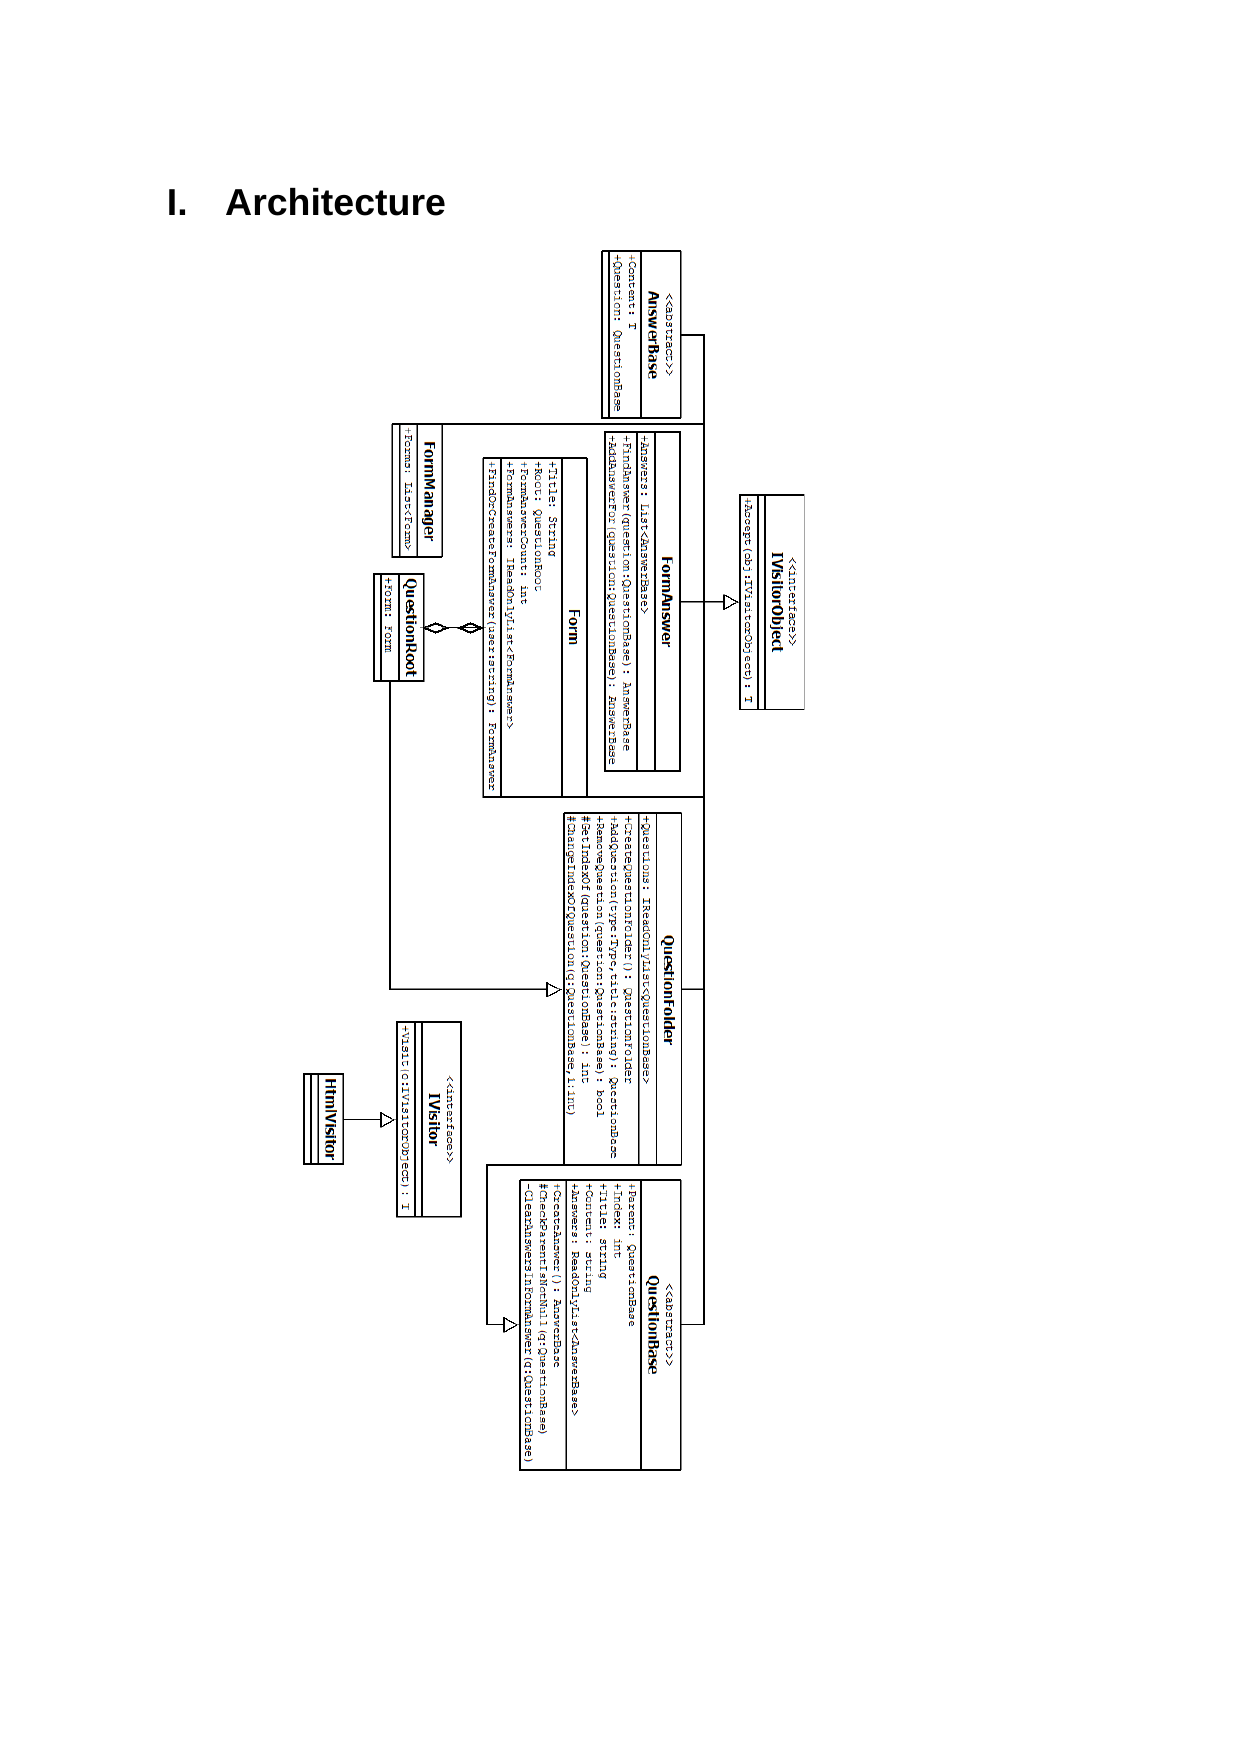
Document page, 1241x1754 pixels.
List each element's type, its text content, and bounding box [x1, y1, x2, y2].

list Architecture [187, 180, 1090, 223]
picture [301, 250, 805, 1472]
